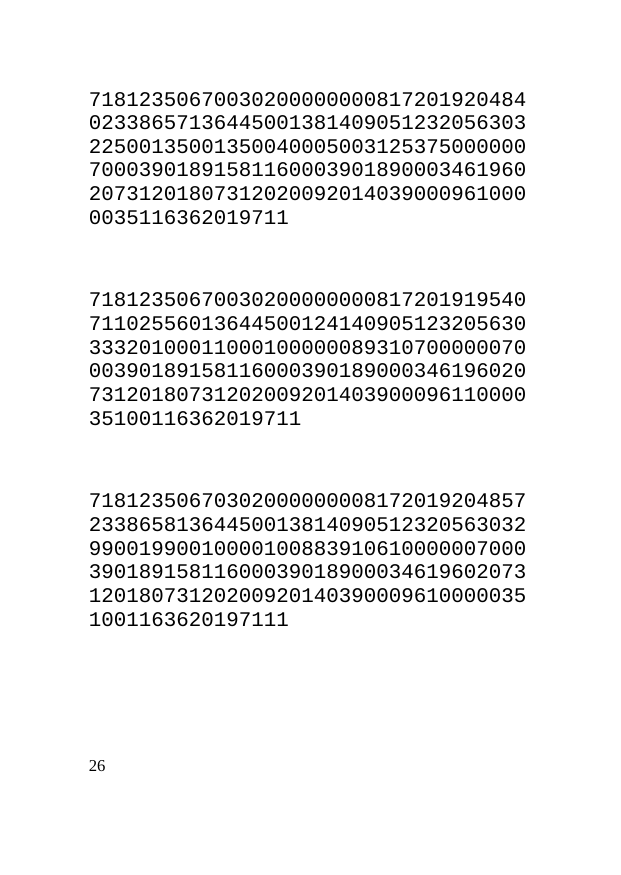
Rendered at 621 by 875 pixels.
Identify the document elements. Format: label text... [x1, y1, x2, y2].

text 718123506700302000000008172019195407110255601364450012414090512320563033320100011000100000089310700000070003901891581160003901890003461960207312018073120200920140390009611000035100116362019711 [88, 289, 532, 431]
text 71812350670030200000000817201920484023386571364450013814090512320563032250013500135004000500312537500000070003901891581160003901890003461960207312018073120200920140390009610000035116362019711 [88, 88, 532, 230]
text 71812350670302000000008172019204857233865813644500138140905123205630329900199001000010088391061000000700039018915811600039018900034619602073120180731202009201403900096100000351001163620197111 [88, 490, 532, 632]
